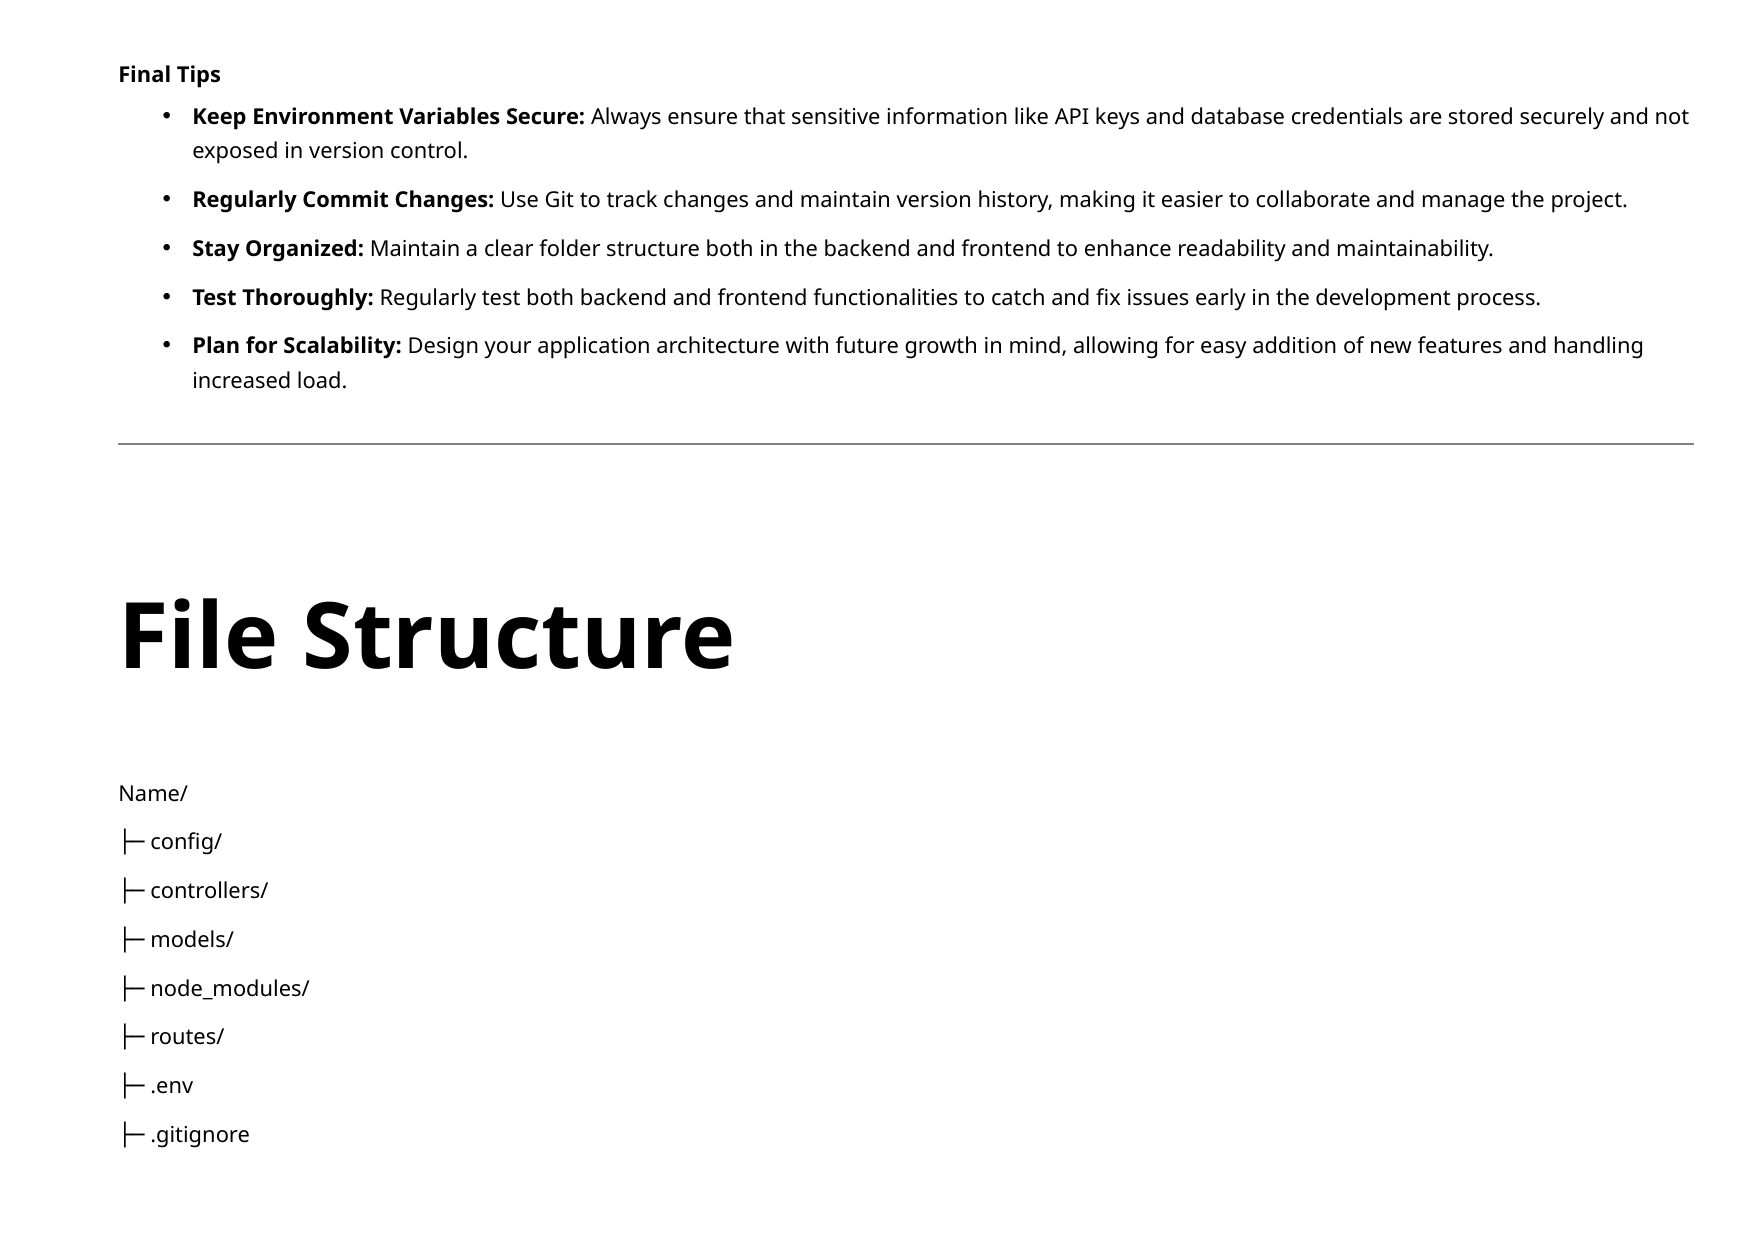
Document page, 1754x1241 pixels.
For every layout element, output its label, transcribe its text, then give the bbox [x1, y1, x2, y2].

list Regularly Commit Changes: Use Git to track changes and maintain version history, making it easier to collaborate and manage the project. [162, 184, 1694, 214]
list Plan for Scalability: Design your application architecture with future growth in mind, allowing for easy addition of new features and handling increased load. [162, 331, 1694, 394]
text ├─ models/ [118, 924, 1694, 953]
list Keep Environment Variables Secure: Always ensure that sensitive information like API keys and database credentials are stored securely and not exposed in version control. [162, 101, 1694, 165]
text ├─ node_modules/ [118, 972, 1694, 1002]
text ├─ .gitignore [118, 1119, 1694, 1148]
list Test Thoroughly: Regularly test both backend and frontend functionalities to catch and fix issues early in the development process. [162, 282, 1694, 312]
text File Structure [118, 571, 1694, 696]
text ├─ routes/ [118, 1021, 1694, 1051]
text ├─ .env [118, 1070, 1694, 1100]
list Stay Organized: Maintain a clear folder structure both in the backend and frontend to enhance readability and maintainability. [162, 233, 1694, 263]
text Name/ [118, 777, 1694, 807]
text ├─ config/ [118, 826, 1694, 856]
text ├─ controllers/ [118, 875, 1694, 905]
subtitle Final Tips [118, 59, 1694, 89]
